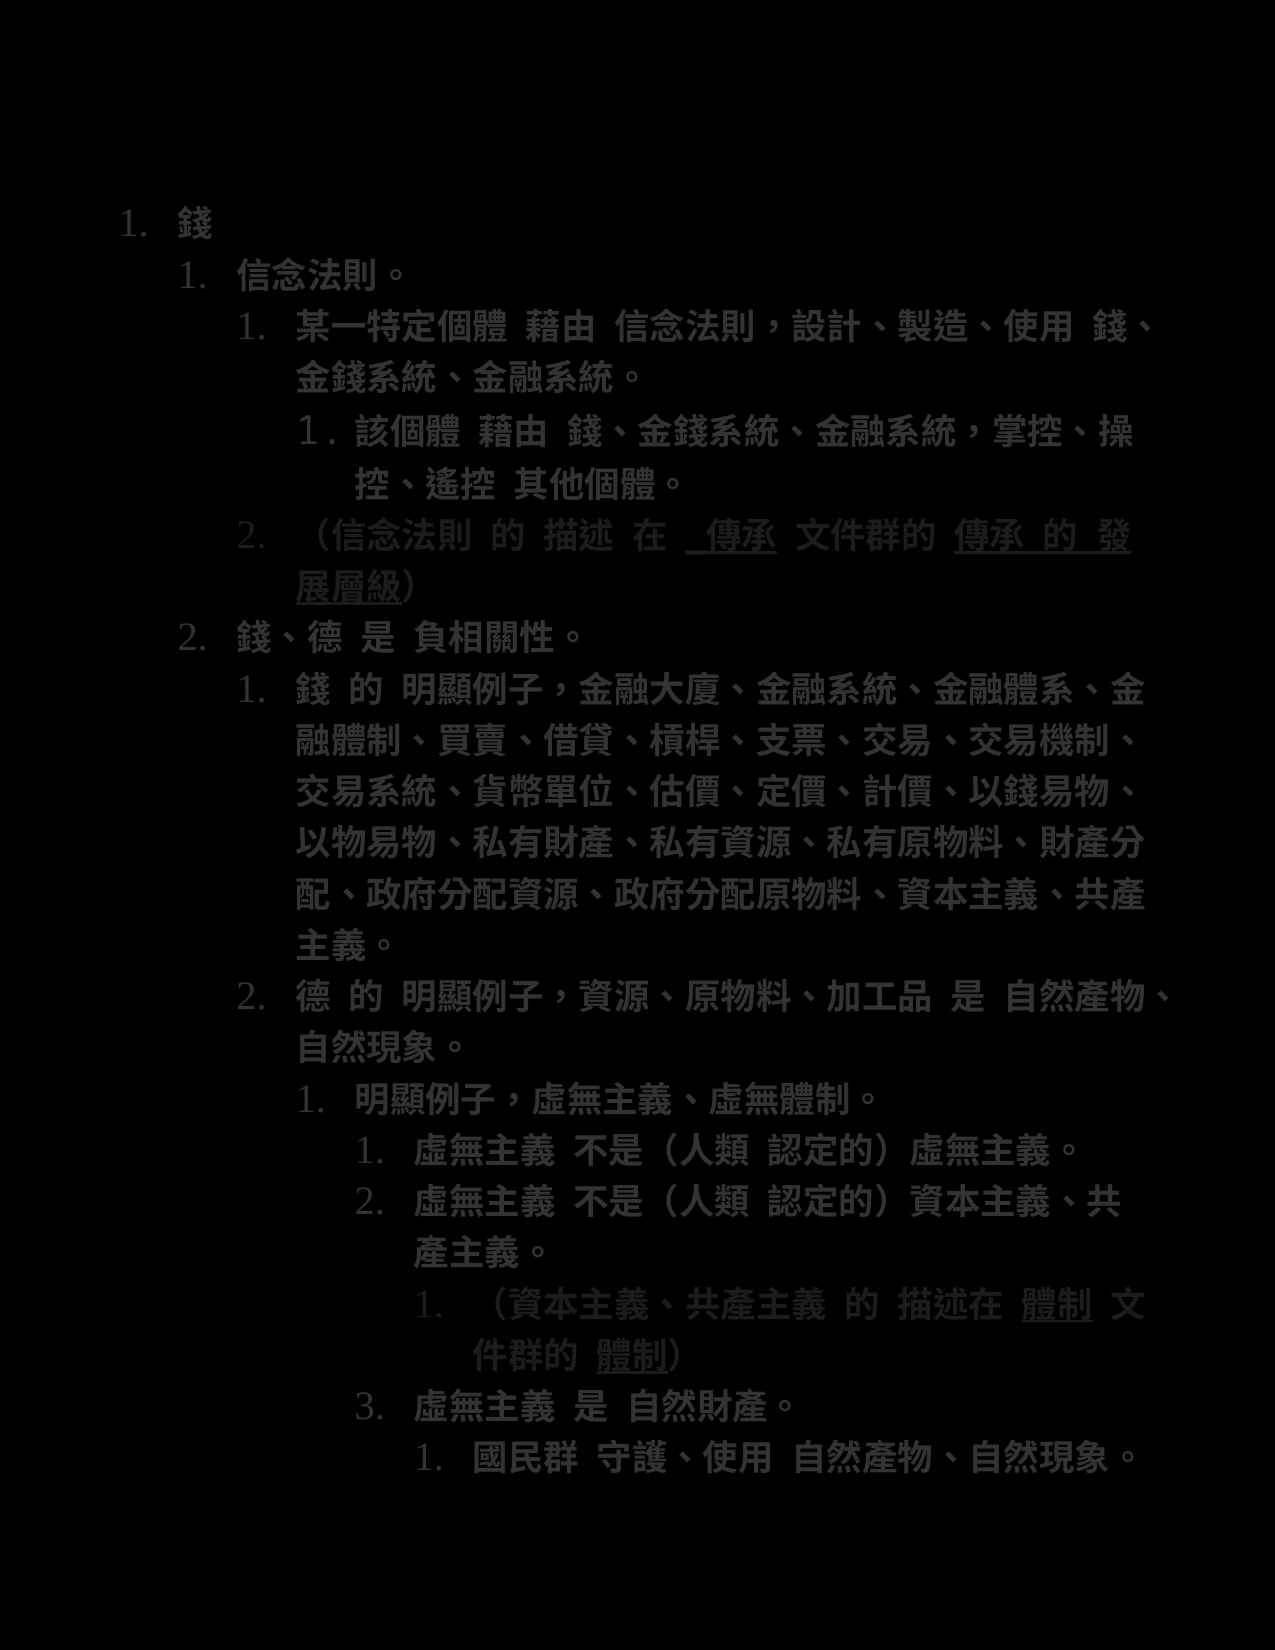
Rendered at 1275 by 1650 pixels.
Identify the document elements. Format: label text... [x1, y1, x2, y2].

list 信念法則。 [177, 247, 1157, 298]
list 錢 [118, 196, 1157, 247]
list 德 的 明顯例子，資源、原物料、加工品 是 自然產物、自然現象。 [236, 968, 1157, 1071]
list 虛無主義 不是（人類 認定的）虛無主義。 [354, 1122, 1157, 1173]
list 虛無主義 不是（人類 認定的）資本主義、共產主義。 [354, 1173, 1157, 1276]
list 錢、德 是 負相關性。 [177, 610, 1157, 661]
list （信念法則 的 描述 在 _傳承 文件群的 傳承 的 發展層級） [236, 507, 1157, 610]
list 該個體 藉由 錢、金錢系統、金融系統，掌控、操控、遙控 其他個體。 [295, 401, 1157, 507]
list （資本主義、共產主義 的 描述在 體制 文件群的 體制） [413, 1276, 1157, 1378]
list 某一特定個體 藉由 信念法則，設計、製造、使用 錢、金錢系統、金融系統。 [236, 298, 1157, 401]
list 虛無主義 是 自然財產。 [354, 1378, 1157, 1430]
list 錢 的 明顯例子，金融大廈、金融系統、金融體系、金融體制、買賣、借貸、槓桿、支票、交易、交易機制、交易系統、貨幣單位、估價、定價、計價、以錢易物、以物易物、私有財產、私有資源、私有原物料、財產分配、政府分配資源、政府分配原物料、資本主義、共產主義。 [236, 661, 1157, 968]
list 明顯例子，虛無主義、虛無體制。 [295, 1071, 1157, 1122]
list 國民群 守護、使用 自然產物、自然現象。 [413, 1430, 1157, 1481]
